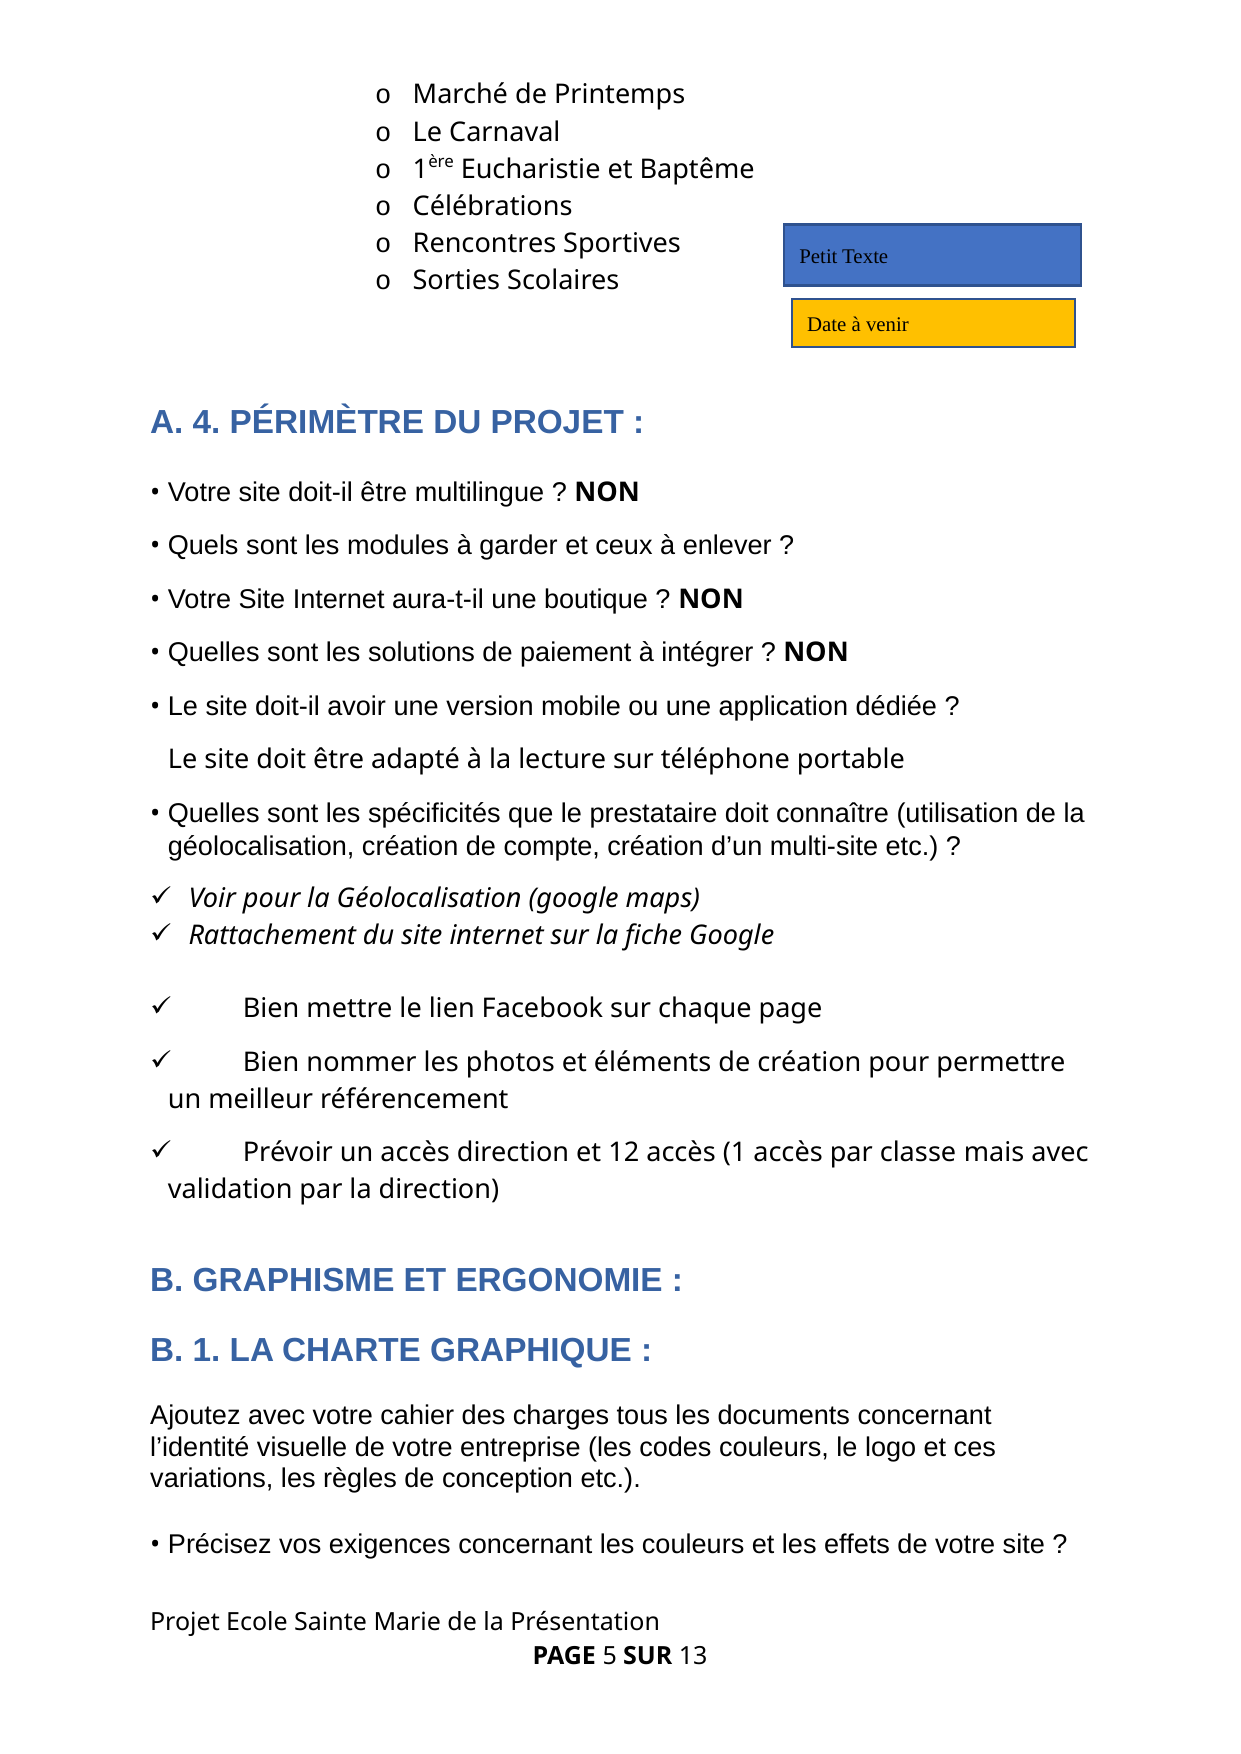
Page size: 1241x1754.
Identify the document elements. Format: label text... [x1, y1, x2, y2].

list Rencontres Sportives [375, 223, 783, 260]
list Quels sont les modules à garder et ceux à enlever ? [150, 526, 1090, 563]
list Bien mettre le lien Facebook sur chaque page [150, 989, 1090, 1026]
list Célébrations [375, 186, 1090, 223]
text Le site doit être adapté à la lecture sur téléphone portable [168, 740, 1090, 777]
list Quelles sont les solutions de paiement à intégrer ? NON [150, 633, 1090, 670]
list Voir pour la Géolocalisation (google maps) [150, 878, 1090, 915]
text Ajoutez avec votre cahier des charges tous les documents concernant l’identité visuelle de votre entreprise (les codes couleurs, le logo et ces variations, les règles de conception etc.). [150, 1399, 1090, 1493]
list Sorties Scolaires [375, 260, 1090, 297]
list Prévoir un accès direction et 12 accès (1 accès par classe mais avec validation par la direction) [150, 1133, 1090, 1207]
subtitle B. Graphisme et ergonomie : [150, 1260, 1090, 1298]
list Votre Site Internet aura-t-il une boutique ? NON [150, 579, 1090, 616]
list Marché de Printemps [375, 75, 1090, 112]
list Rattachement du site internet sur la fiche Google [150, 915, 1090, 952]
list Le Carnaval [375, 112, 1090, 149]
list Votre site doit-il être multilingue ? NON [150, 472, 1090, 509]
list Précisez vos exigences concernant les couleurs et les effets de votre site ? [150, 1524, 1090, 1561]
subtitle A. 4. périmètre du projet : [150, 402, 1090, 441]
subtitle B. 1. La charte graphique : [150, 1330, 1090, 1368]
list Le site doit-il avoir une version mobile ou une application dédiée ? [150, 686, 1090, 723]
list Quelles sont les spécificités que le prestataire doit connaître (utilisation de la géolocalisation, création de compte, création d’un multi-site etc.) ? [150, 793, 1090, 862]
list 1ère Eucharistie et Baptême [375, 149, 1090, 186]
list Bien nommer les photos et éléments de création pour permettre un meilleur référencement [150, 1042, 1090, 1116]
